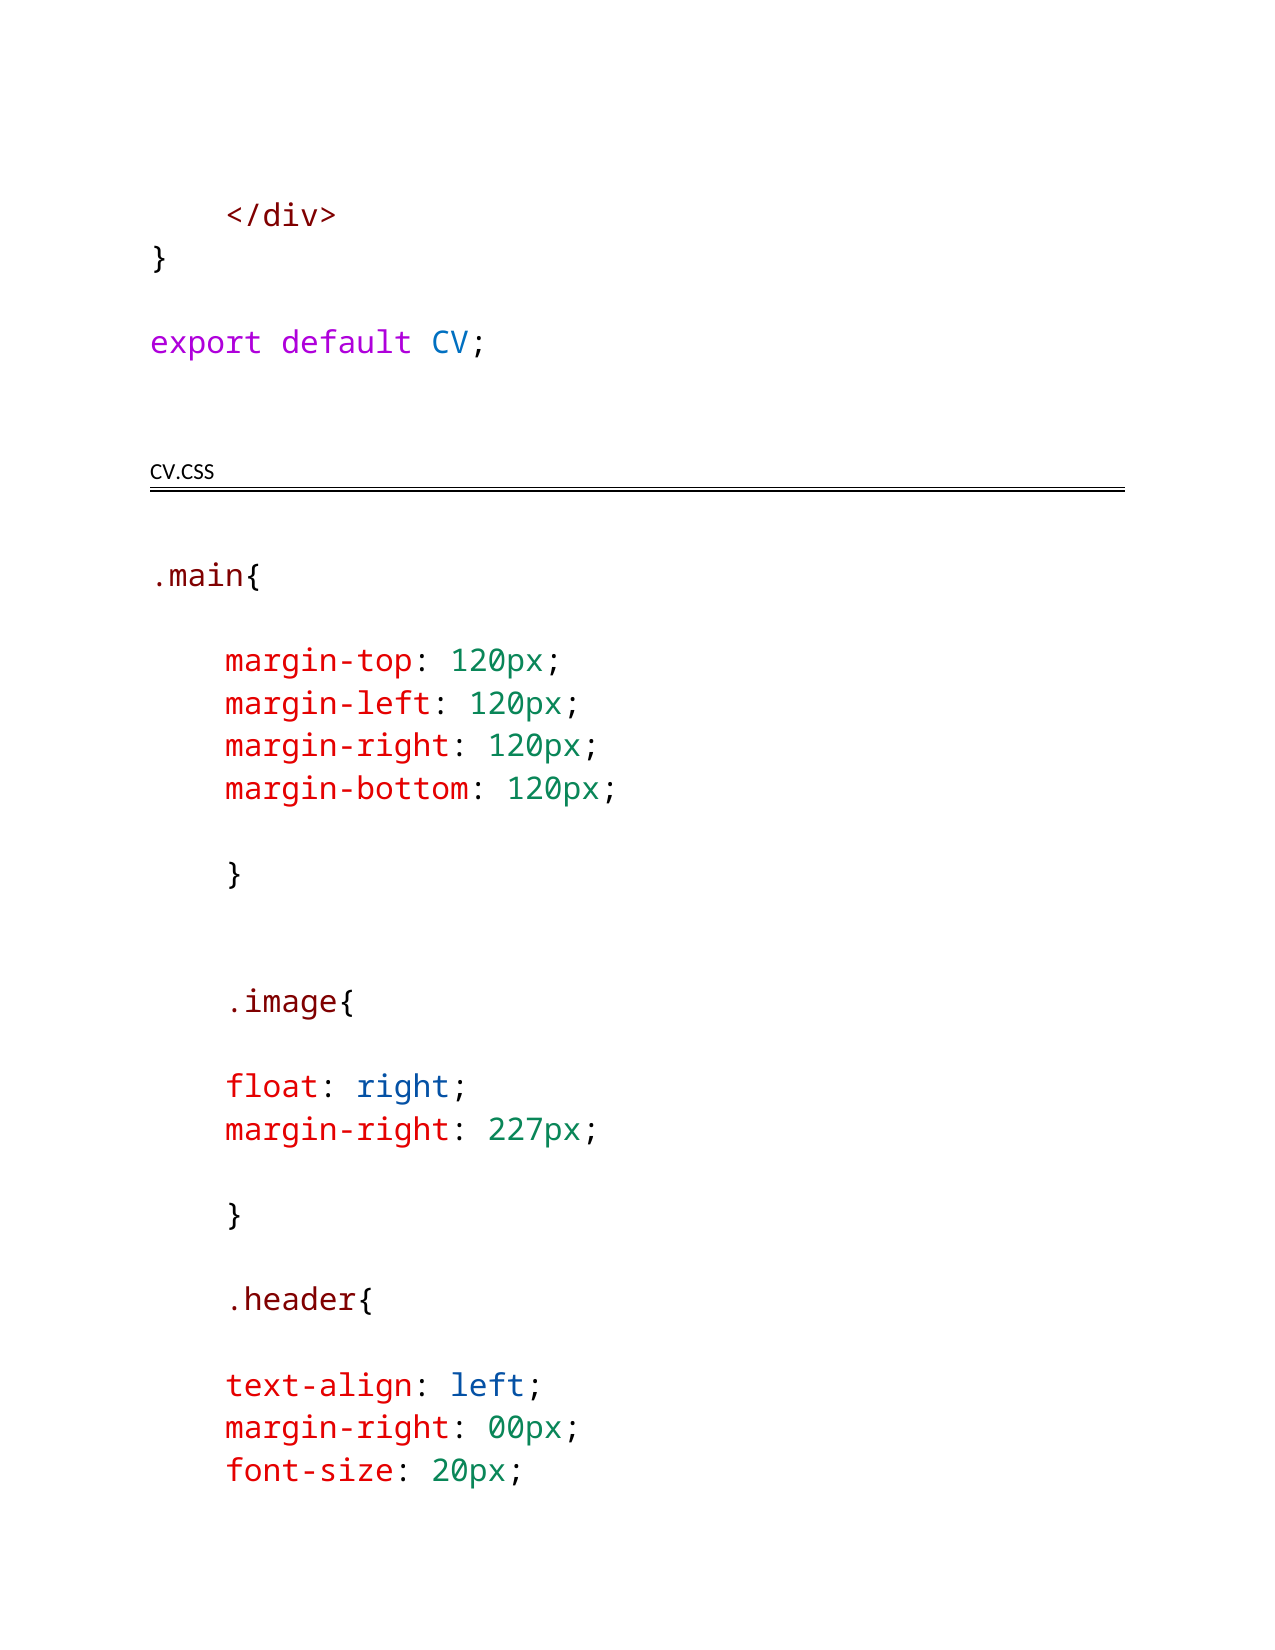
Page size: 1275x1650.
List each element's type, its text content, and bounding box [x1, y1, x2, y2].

text margin-left: 120px; [150, 681, 1125, 723]
text margin-right: 120px; [150, 723, 1125, 766]
text </div> [150, 193, 1125, 235]
text font-size: 20px; [150, 1448, 1125, 1490]
text margin-top: 120px; [150, 638, 1125, 681]
text .image{ [150, 979, 1125, 1022]
text float: right; [150, 1064, 1125, 1107]
text text-align: left; [150, 1362, 1125, 1405]
text } [150, 851, 1125, 894]
text margin-right: 227px; [150, 1107, 1125, 1149]
text export default CV; [150, 320, 1125, 363]
text margin-right: 00px; [150, 1405, 1125, 1448]
text } [150, 235, 1125, 278]
text } [150, 1192, 1125, 1235]
text CV.CSS [150, 457, 1125, 487]
text margin-bottom: 120px; [150, 766, 1125, 809]
text .header{ [150, 1277, 1125, 1320]
text .main{ [150, 553, 1125, 596]
